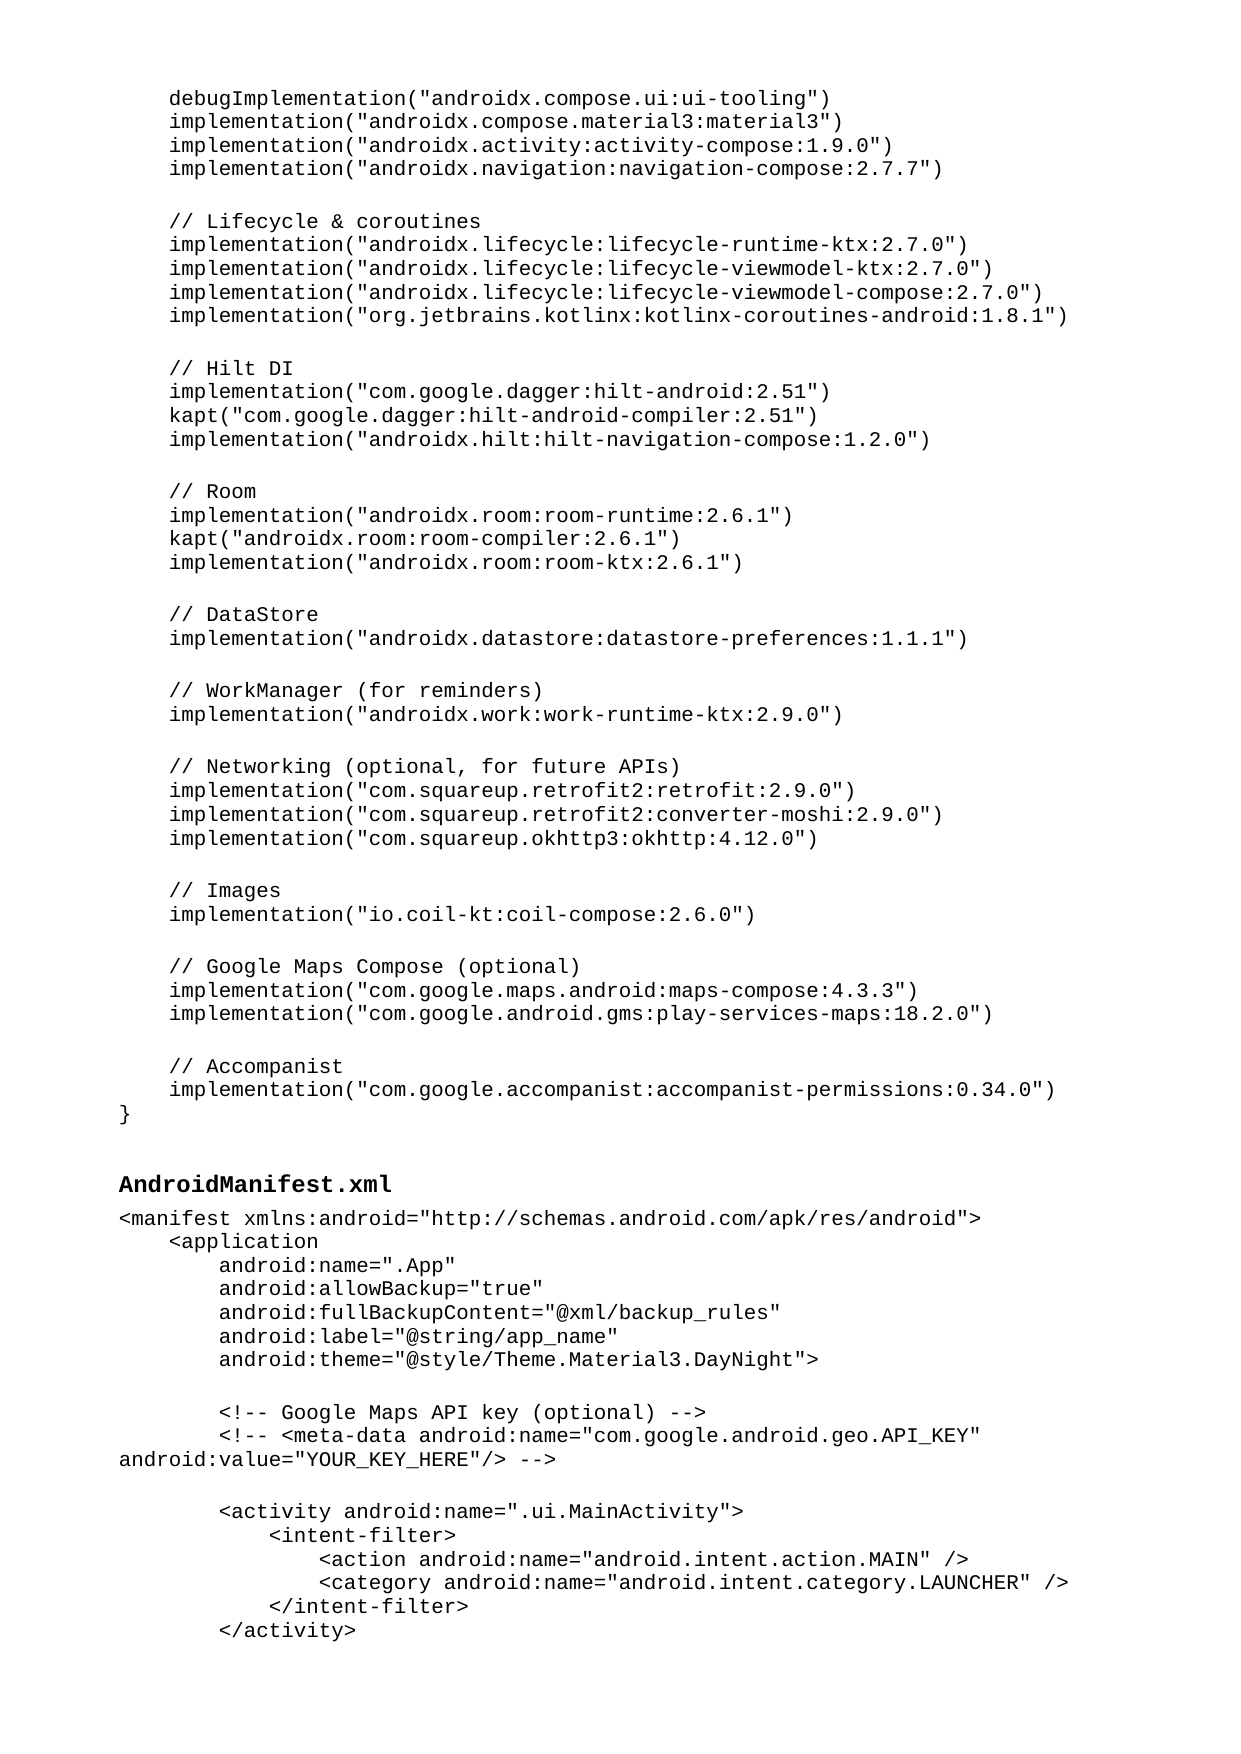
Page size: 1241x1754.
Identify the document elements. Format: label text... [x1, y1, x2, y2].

text // Images [119, 880, 1121, 903]
text debugImplementation("androidx.compose.ui:ui-tooling") [119, 87, 1121, 111]
text } [119, 1103, 1121, 1127]
text // Networking (optional, for future APIs) [119, 757, 1121, 780]
text android:name=".App" [119, 1255, 1121, 1278]
text // Google Maps Compose (optional) [119, 956, 1121, 979]
text android:fullBackupContent="@xml/backup_rules" [119, 1302, 1121, 1326]
text AndroidManifest.xml [119, 1172, 1121, 1199]
text </intent-filter> [119, 1596, 1121, 1620]
text // Room [119, 481, 1121, 505]
text implementation("com.squareup.retrofit2:converter-moshi:2.9.0") [119, 804, 1121, 827]
text // WorkManager (for reminders) [119, 681, 1121, 704]
text <category android:name="android.intent.category.LAUNCHER" /> [119, 1572, 1121, 1596]
text implementation("com.google.maps.android:maps-compose:4.3.3") [119, 979, 1121, 1003]
text implementation("androidx.datastore:datastore-preferences:1.1.1") [119, 628, 1121, 652]
text implementation("com.google.accompanist:accompanist-permissions:0.34.0") [119, 1079, 1121, 1103]
text implementation("androidx.room:room-runtime:2.6.1") [119, 505, 1121, 528]
text <application [119, 1231, 1121, 1255]
text implementation("androidx.lifecycle:lifecycle-viewmodel-ktx:2.7.0") [119, 258, 1121, 282]
text <!-- Google Maps API key (optional) --> [119, 1402, 1121, 1425]
text implementation("com.google.dagger:hilt-android:2.51") [119, 381, 1121, 405]
text implementation("com.google.android.gms:play-services-maps:18.2.0") [119, 1003, 1121, 1027]
text <manifest xmlns:android="http://schemas.android.com/apk/res/android"> [119, 1207, 1121, 1231]
text implementation("androidx.lifecycle:lifecycle-runtime-ktx:2.7.0") [119, 234, 1121, 258]
text implementation("androidx.navigation:navigation-compose:2.7.7") [119, 158, 1121, 182]
text // Accompanist [119, 1056, 1121, 1079]
text implementation("androidx.lifecycle:lifecycle-viewmodel-compose:2.7.0") [119, 282, 1121, 305]
text implementation("androidx.activity:activity-compose:1.9.0") [119, 135, 1121, 158]
text implementation("androidx.work:work-runtime-ktx:2.9.0") [119, 704, 1121, 728]
text <intent-filter> [119, 1525, 1121, 1549]
text android:theme="@style/Theme.Material3.DayNight"> [119, 1349, 1121, 1373]
text <activity android:name=".ui.MainActivity"> [119, 1501, 1121, 1525]
text // DataStore [119, 604, 1121, 628]
text implementation("com.squareup.retrofit2:retrofit:2.9.0") [119, 780, 1121, 804]
text implementation("androidx.room:room-ktx:2.6.1") [119, 552, 1121, 576]
text // Lifecycle & coroutines [119, 211, 1121, 234]
text android:label="@string/app_name" [119, 1326, 1121, 1349]
text implementation("androidx.compose.material3:material3") [119, 111, 1121, 135]
text implementation("androidx.hilt:hilt-navigation-compose:1.2.0") [119, 429, 1121, 452]
text implementation("io.coil-kt:coil-compose:2.6.0") [119, 903, 1121, 927]
text android:allowBackup="true" [119, 1278, 1121, 1302]
text implementation("com.squareup.okhttp3:okhttp:4.12.0") [119, 827, 1121, 851]
text kapt("androidx.room:room-compiler:2.6.1") [119, 528, 1121, 552]
text <!-- <meta-data android:name="com.google.android.geo.API_KEY" android:value="YOUR_KEY_HERE"/> --> [119, 1425, 1121, 1473]
text <action android:name="android.intent.action.MAIN" /> [119, 1549, 1121, 1572]
text kapt("com.google.dagger:hilt-android-compiler:2.51") [119, 405, 1121, 429]
text implementation("org.jetbrains.kotlinx:kotlinx-coroutines-android:1.8.1") [119, 305, 1121, 329]
text </activity> [119, 1620, 1121, 1643]
text // Hilt DI [119, 358, 1121, 381]
